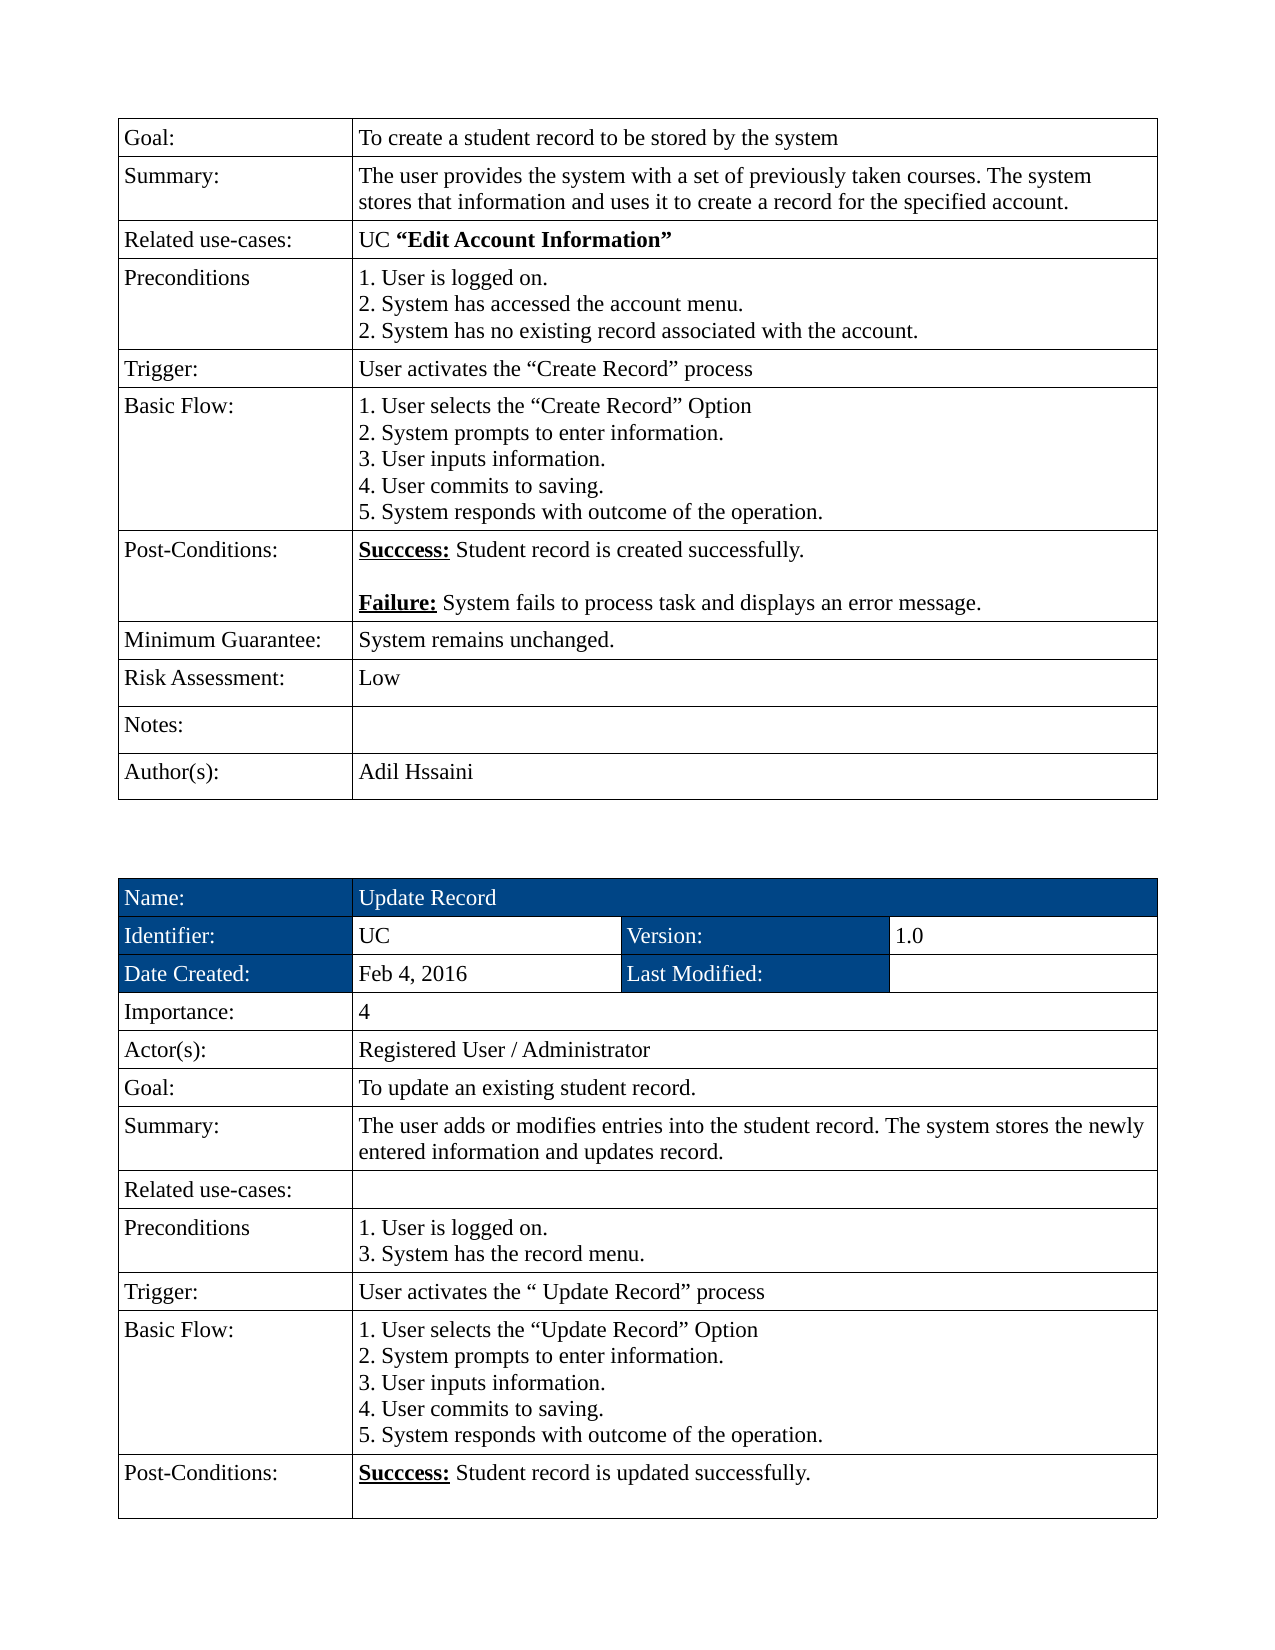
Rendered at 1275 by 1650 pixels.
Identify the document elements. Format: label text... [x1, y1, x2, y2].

table_cell Author(s): [119, 754, 352, 799]
table_cell Trigger: [119, 350, 352, 387]
table_cell The user provides the system with a set of previously taken courses. The system stores that information and uses it to create a record for the specified account. [353, 157, 1157, 220]
table_header Name: [119, 879, 352, 916]
table_cell Succcess: Student record is created successfully. Failure: System fails to process task and displays an error message. [353, 531, 1157, 621]
table_cell User activates the “Create Record” process [353, 350, 1157, 387]
table_cell Last Modified: [622, 955, 889, 992]
table_cell User activates the “ Update Record” process [353, 1273, 1157, 1310]
table_cell To update an existing student record. [353, 1069, 1157, 1106]
table_cell Basic Flow: [119, 388, 352, 530]
table_cell 1. User selects the “Create Record” Option 2. System prompts to enter information. 3. User inputs information. 4. User commits to saving. 5. System responds with outcome of the operation. [353, 388, 1157, 530]
table_cell System remains unchanged. [353, 622, 1157, 659]
table_cell Actor(s): [119, 1031, 352, 1068]
table_cell Post-Conditions: [119, 1455, 352, 1518]
table_cell Identifier: [119, 917, 352, 954]
table_cell Risk Assessment: [119, 660, 352, 706]
table_cell Preconditions [119, 1209, 352, 1272]
table_cell Adil Hssaini [353, 754, 1157, 799]
table_header Update Record [353, 879, 1157, 916]
table_cell 4 [353, 993, 1157, 1030]
table_cell Low [353, 660, 1157, 706]
table_cell Post-Conditions: [119, 531, 352, 621]
table_cell 1.0 [890, 917, 1157, 954]
table_cell Succcess: Student record is updated successfully. [353, 1455, 1157, 1518]
table_cell Summary: [119, 157, 352, 220]
table_cell Related use-cases: [119, 1171, 352, 1208]
table_cell Goal: [119, 1069, 352, 1106]
table_cell Minimum Guarantee: [119, 622, 352, 659]
table_cell Feb 4, 2016 [353, 955, 621, 992]
table_cell UC “Edit Account Information” [353, 221, 1157, 258]
table_cell Summary: [119, 1107, 352, 1170]
table_cell Importance: [119, 993, 352, 1030]
table_cell [890, 955, 1157, 992]
table_cell 1. User is logged on. 2. System has accessed the account menu. 2. System has no existing record associated with the account. [353, 259, 1157, 349]
table_cell Preconditions [119, 259, 352, 349]
table_cell Basic Flow: [119, 1311, 352, 1453]
table_cell Version: [622, 917, 889, 954]
table_cell Notes: [119, 707, 352, 752]
table_cell Trigger: [119, 1273, 352, 1310]
table_cell UC [353, 917, 621, 954]
table_cell To create a student record to be stored by the system [353, 119, 1157, 156]
table_cell Goal: [119, 119, 352, 156]
table_cell Date Created: [119, 955, 352, 992]
table_cell [353, 707, 1157, 752]
table_cell Registered User / Administrator [353, 1031, 1157, 1068]
table_cell [353, 1171, 1157, 1208]
table_cell 1. User is logged on. 3. System has the record menu. [353, 1209, 1157, 1272]
table_cell The user adds or modifies entries into the student record. The system stores the newly entered information and updates record. [353, 1107, 1157, 1170]
table_cell Related use-cases: [119, 221, 352, 258]
table_cell 1. User selects the “Update Record” Option 2. System prompts to enter information. 3. User inputs information. 4. User commits to saving. 5. System responds with outcome of the operation. [353, 1311, 1157, 1453]
